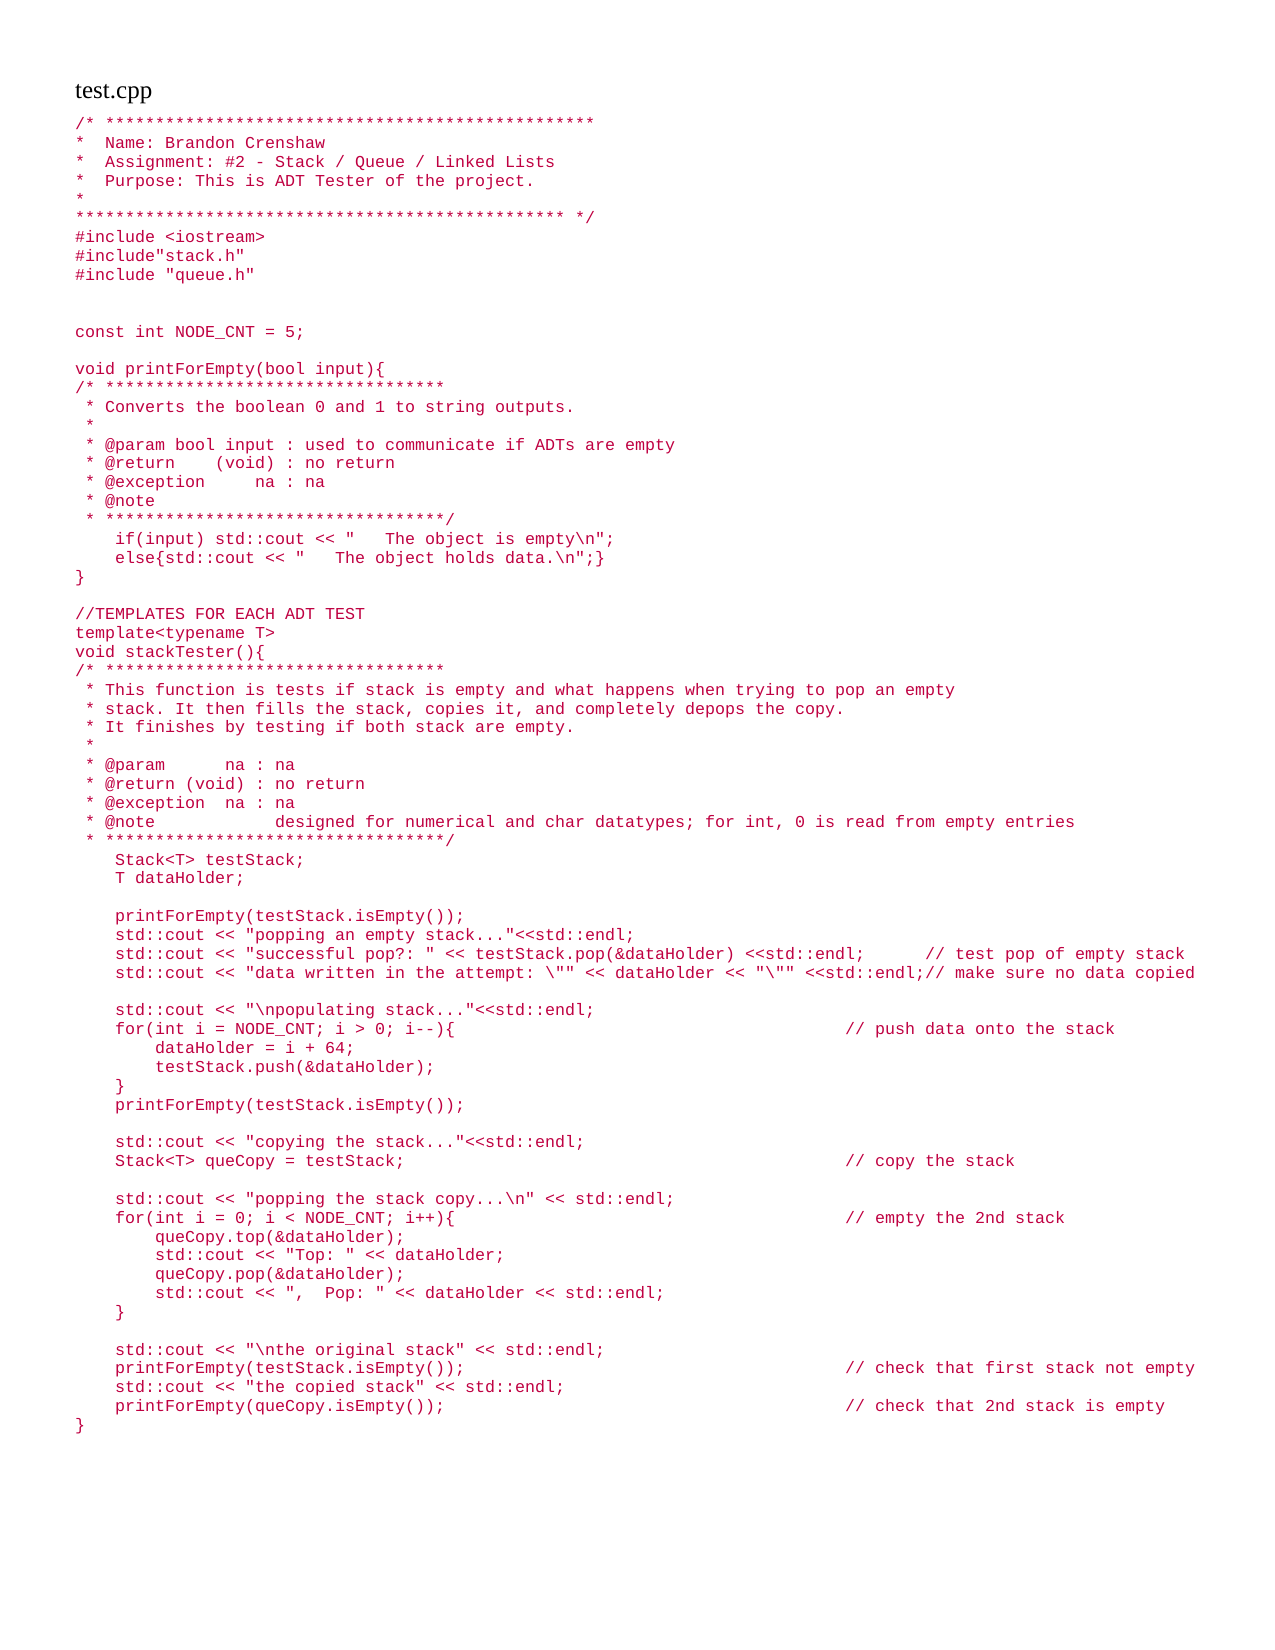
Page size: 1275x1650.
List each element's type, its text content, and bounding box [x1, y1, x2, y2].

text test.cpp [75, 75, 1200, 104]
table_header /* ************************************************* * Name: Brandon Crenshaw * Assignment: #2 - Stack / Queue / Linked Lists * Purpose: This is ADT Tester of the project. * ************************************************* */ #include <iostream> #include"stack.h" #include "queue.h" const int NODE_CNT = 5; void printForEmpty(bool input){ /* ********************************** * Converts the boolean 0 and 1 to string outputs. * * @param bool input : used to communicate if ADTs are empty * @return (void) : no return * @exception na : na * @note * **********************************/ if(input) std::cout << " The object is empty\n"; else{std::cout << " The object holds data.\n";} } //TEMPLATES FOR EACH ADT TEST template<typename T> void stackTester(){ /* ********************************** * This function is tests if stack is empty and what happens when trying to pop an empty * stack. It then fills the stack, copies it, and completely depops the copy. * It finishes by testing if both stack are empty. * * @param na : na * @return (void) : no return * @exception na : na * @note designed for numerical and char datatypes; for int, 0 is read from empty entries * **********************************/ Stack<T> testStack; T dataHolder; printForEmpty(testStack.isEmpty()); std::cout << "popping an empty stack..."<<std::endl; std::cout << "successful pop?: " << testStack.pop(&dataHolder) <<std::endl; // test pop of empty stack std::cout << "data written in the attempt: \"" << dataHolder << "\"" <<std::endl;// make sure no data copied std::cout << "\npopulating stack..."<<std::endl; for(int i = NODE_CNT; i > 0; i--){ // push data onto the stack dataHolder = i + 64; testStack.push(&dataHolder); } printForEmpty(testStack.isEmpty()); std::cout << "copying the stack..."<<std::endl; Stack<T> queCopy = testStack; // copy the stack std::cout << "popping the stack copy...\n" << std::endl; for(int i = 0; i < NODE_CNT; i++){ // empty the 2nd stack queCopy.top(&dataHolder); std::cout << "Top: " << dataHolder; queCopy.pop(&dataHolder); std::cout << ", Pop: " << dataHolder << std::endl; } std::cout << "\nthe original stack" << std::endl; printForEmpty(testStack.isEmpty()); // check that first stack not empty std::cout << "the copied stack" << std::endl; printForEmpty(queCopy.isEmpty()); // check that 2nd stack is empty } [75, 116, 1200, 1567]
